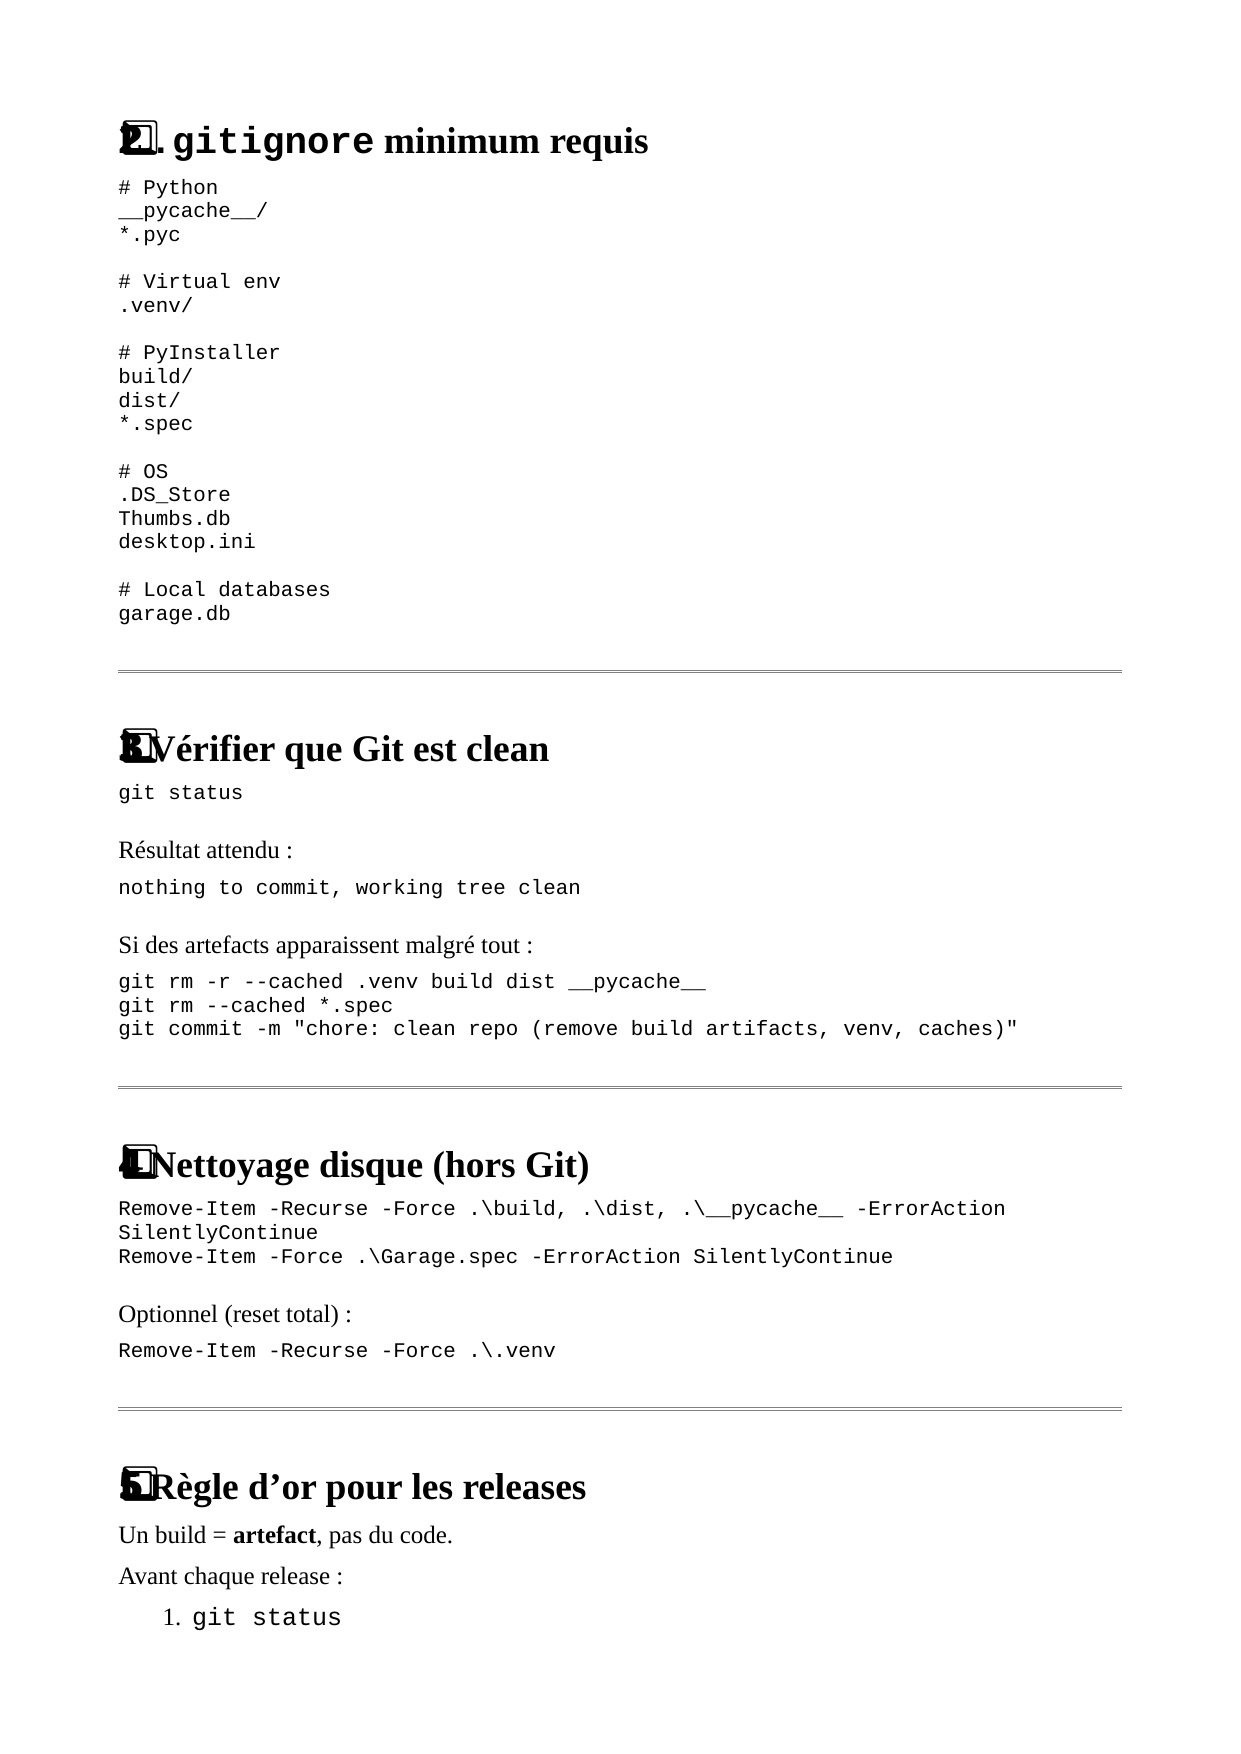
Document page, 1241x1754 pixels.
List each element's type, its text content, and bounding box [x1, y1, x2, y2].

text nothing to commit, working tree clean [118, 877, 1122, 900]
text Résultat attendu : [118, 836, 1122, 864]
subtitle 4️⃣ Nettoyage disque (hors Git) [118, 1143, 1122, 1186]
text build/ [118, 366, 1122, 390]
text *.spec [118, 413, 1122, 437]
text git commit -m "chore: clean repo (remove build artifacts, venv, caches)" [118, 1018, 1122, 1042]
text Optionnel (reset total) : [118, 1299, 1122, 1327]
text Remove-Item -Recurse -Force .\.venv [118, 1340, 1122, 1364]
text .DS_Store [118, 484, 1122, 508]
text __pycache__/ [118, 201, 1122, 224]
text Un build = artefact, pas du code. [118, 1520, 1122, 1549]
text garage.db [118, 602, 1122, 626]
text desktop.ini [118, 532, 1122, 555]
text Remove-Item -Force .\Garage.spec -ErrorAction SilentlyContinue [118, 1246, 1122, 1269]
text git status [118, 782, 1122, 806]
text Thumbs.db [118, 508, 1122, 532]
subtitle 5️⃣ Règle d’or pour les releases [118, 1464, 1122, 1507]
text Avant chaque release : [118, 1561, 1122, 1590]
text dist/ [118, 390, 1122, 413]
text .venv/ [118, 295, 1122, 319]
text git rm --cached *.spec [118, 995, 1122, 1018]
text # Python [118, 177, 1122, 201]
subtitle 3️⃣ Vérifier que Git est clean [118, 727, 1122, 770]
text # Virtual env [118, 271, 1122, 295]
text Remove-Item -Recurse -Force .\build, .\dist, .\__pycache__ -ErrorAction SilentlyContinue [118, 1198, 1122, 1246]
text # OS [118, 461, 1122, 484]
text # Local databases [118, 579, 1122, 602]
text # PyInstaller [118, 342, 1122, 366]
text git rm -r --cached .venv build dist __pycache__ [118, 971, 1122, 995]
list git status [162, 1602, 1122, 1633]
text *.pyc [118, 224, 1122, 248]
subtitle 2️⃣ .gitignore minimum requis [118, 118, 1122, 164]
text Si des artefacts apparaissent malgré tout : [118, 930, 1122, 959]
